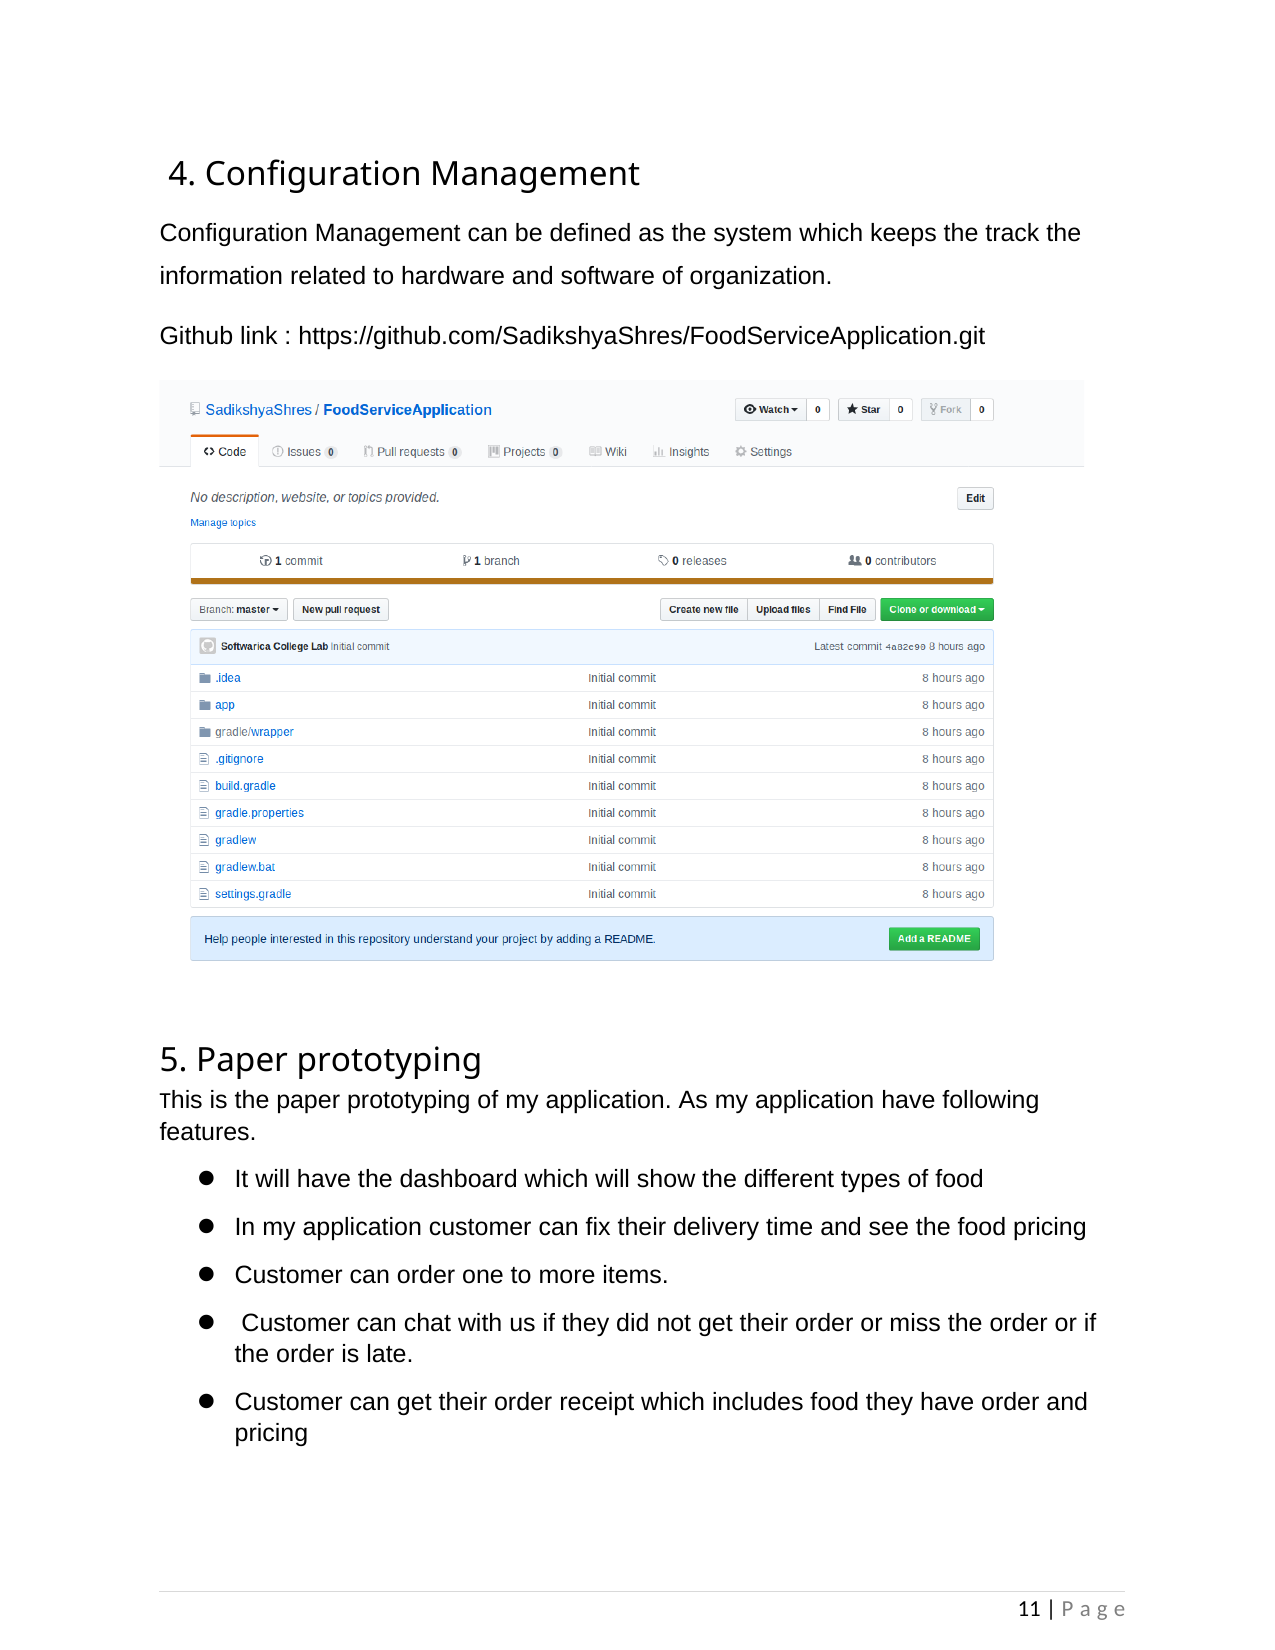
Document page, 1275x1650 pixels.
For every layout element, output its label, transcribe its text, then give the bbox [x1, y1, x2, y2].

list Customer can chat with us if they did not get their order or miss the order or if the order is late. [197, 1308, 1125, 1368]
text Configuration Management can be defined as the system which keeps the track the information related to hardware and software of organization. [159, 218, 1125, 290]
list It will have the dashboard which will show the different types of food [197, 1164, 1125, 1193]
subtitle 5. Paper prototyping [159, 1036, 1125, 1082]
list In my application customer can fix their delivery time and see the food pricing [197, 1212, 1125, 1241]
picture [159, 380, 1085, 1009]
text Github link : https://github.com/SadikshyaShres/FoodServiceApplication.git [159, 321, 1125, 350]
subtitle 4. Configuration Management [159, 150, 1125, 195]
list Customer can get their order receipt which includes food they have order and pricing [197, 1387, 1125, 1446]
list Customer can order one to more items. [197, 1260, 1125, 1289]
text This is the paper prototyping of my application. As my application have following features. [159, 1085, 1125, 1145]
